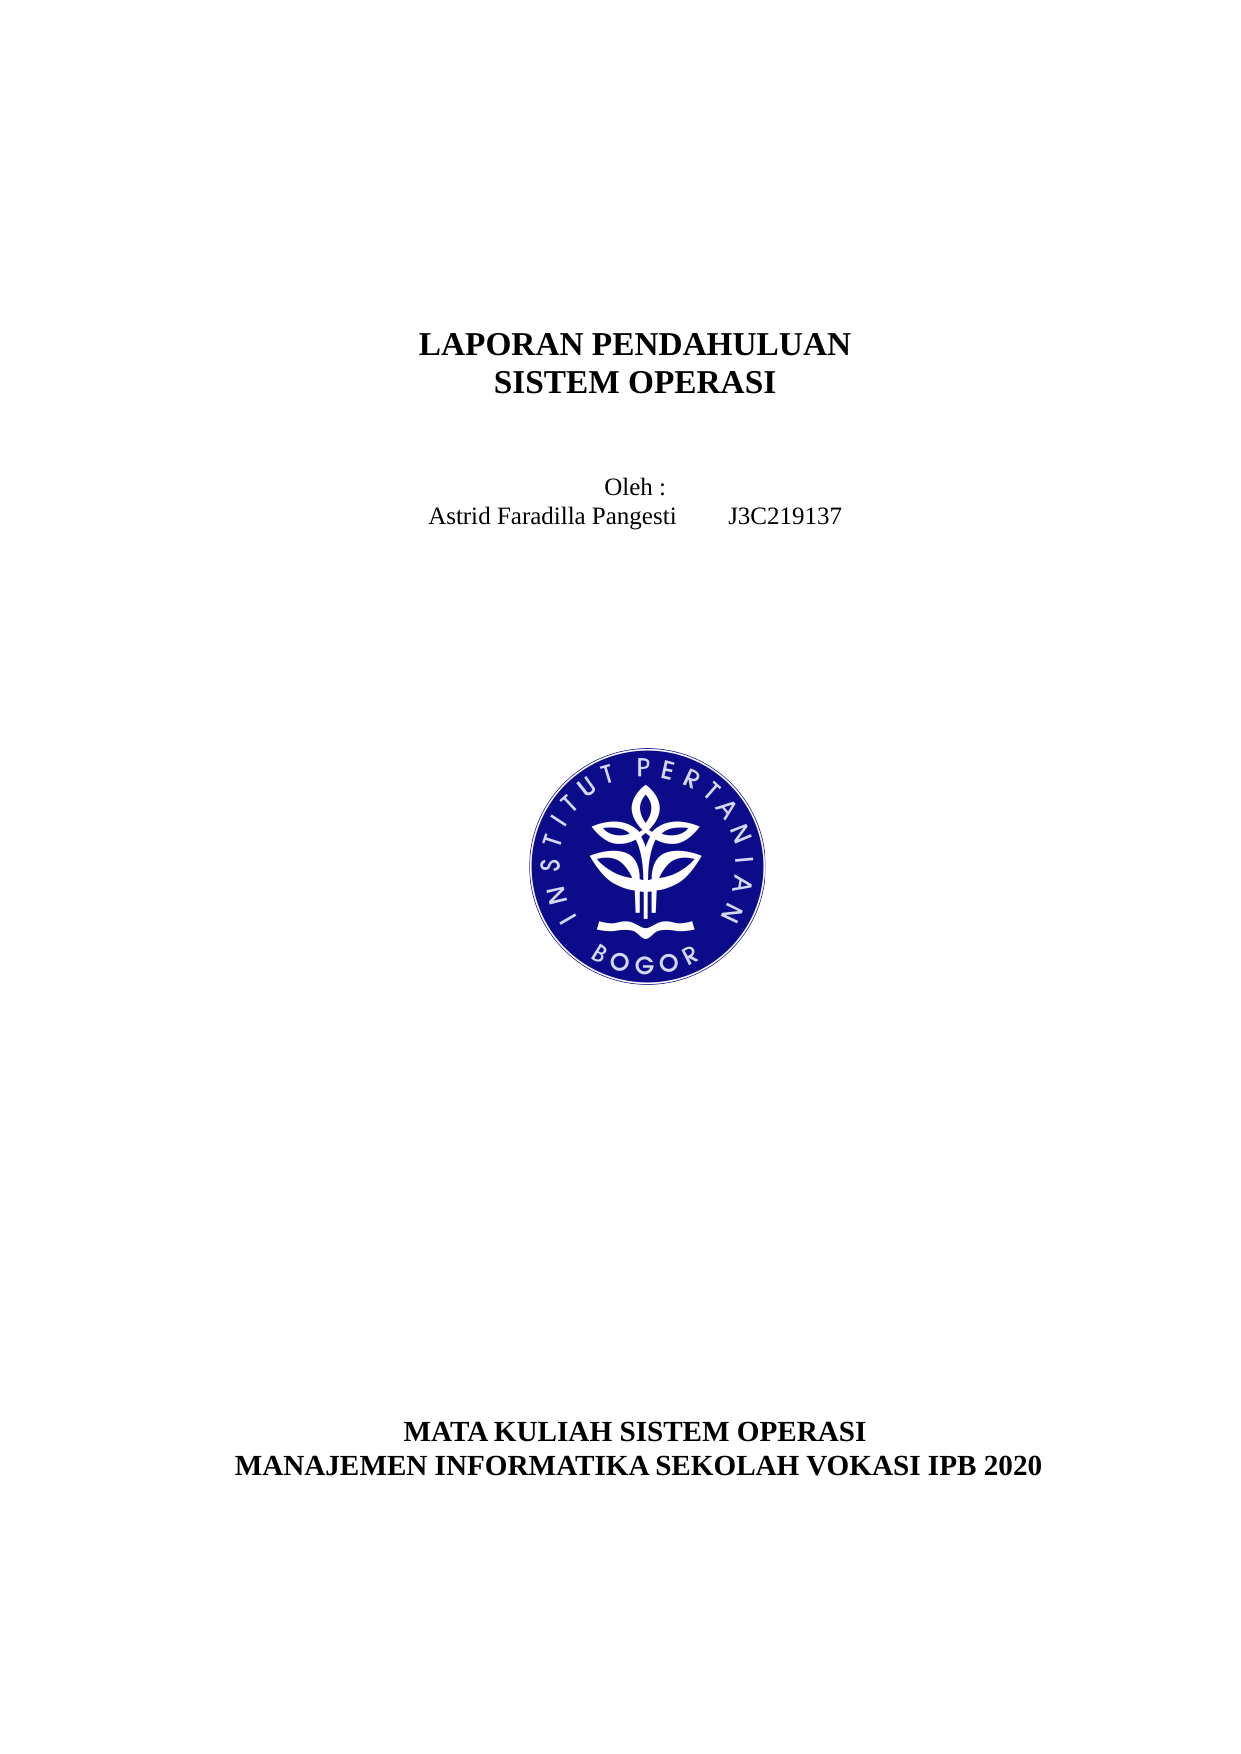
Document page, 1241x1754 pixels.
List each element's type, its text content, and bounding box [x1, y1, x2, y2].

text Astrid Faradilla Pangesti J3C219137 [177, 501, 1093, 530]
picture [529, 748, 766, 985]
text LAPORAN pendahuluan sistem operasi [177, 324, 1093, 439]
text Oleh : [177, 472, 1093, 501]
text mata kuliah sistem operasi Manajemen InfOrMAtika Sekolah Vokasi IPB 2020 [177, 1414, 1093, 1481]
